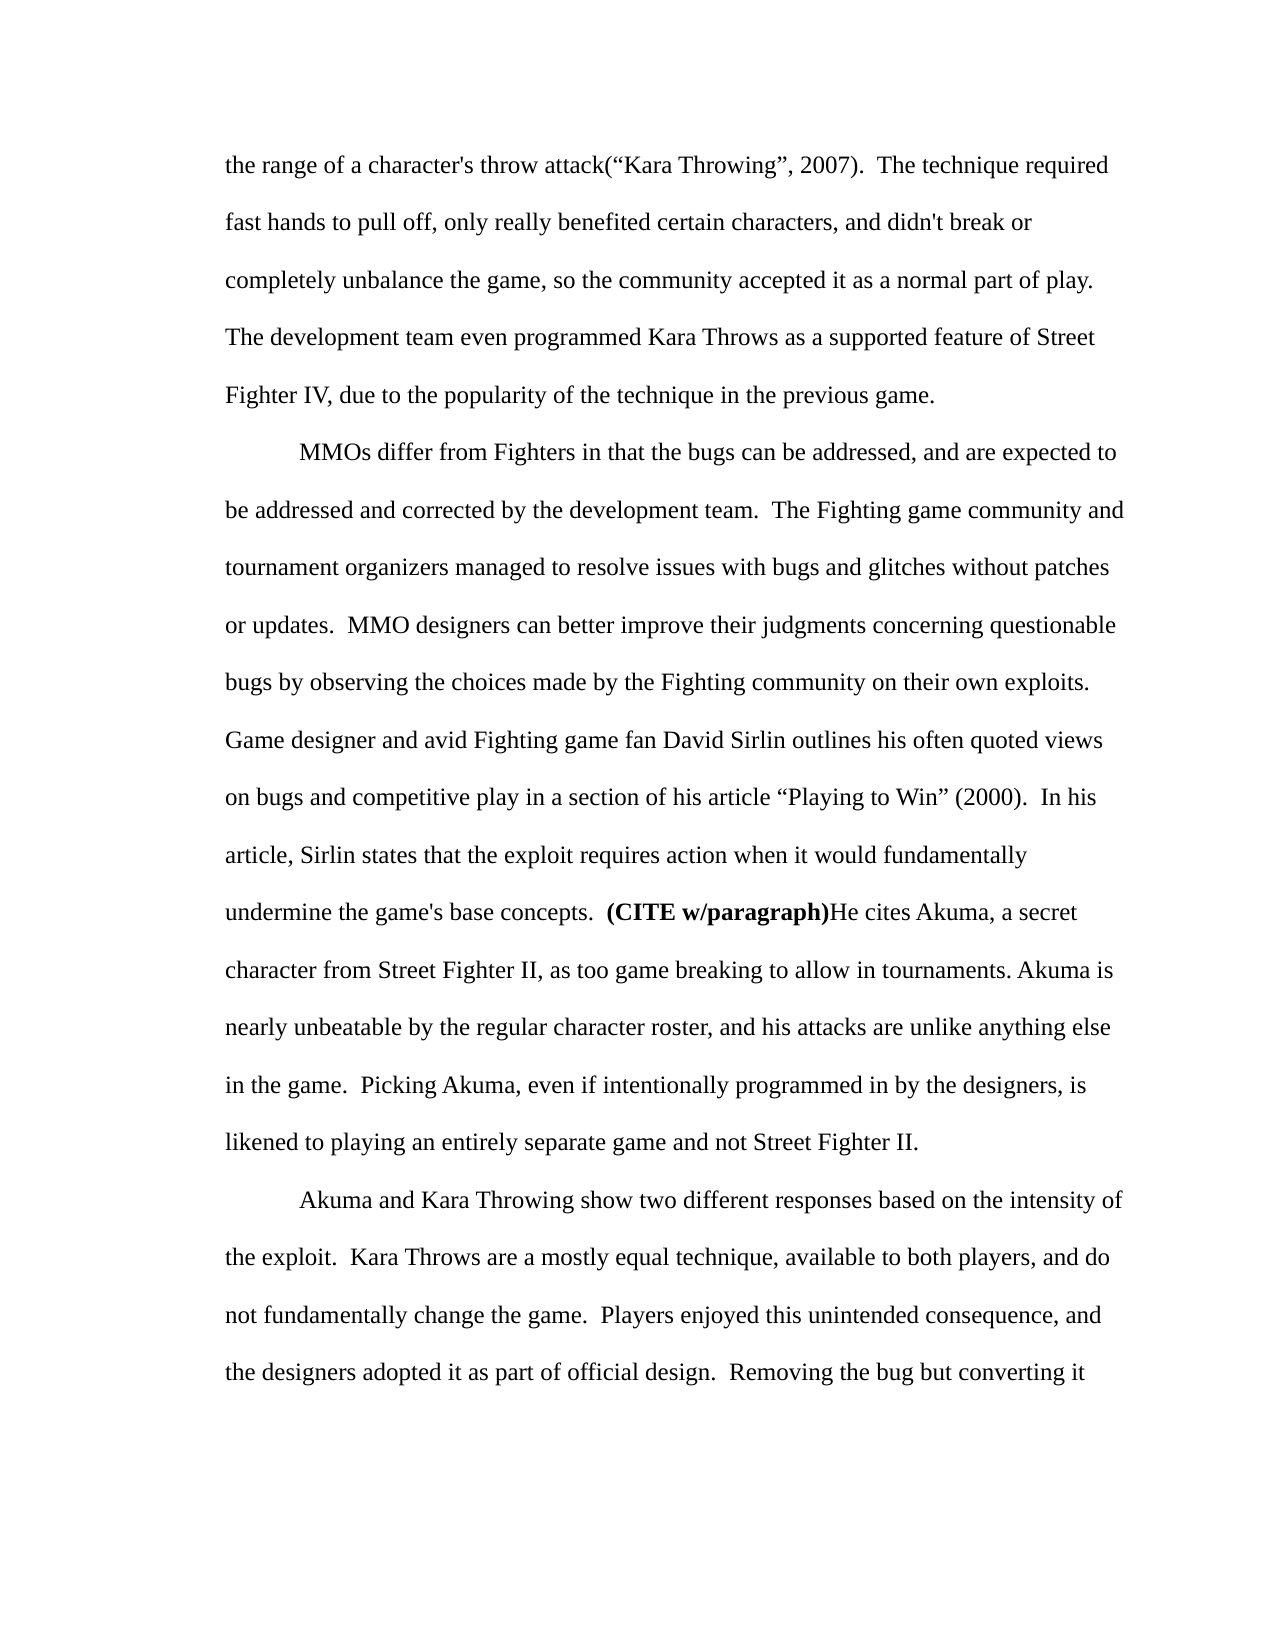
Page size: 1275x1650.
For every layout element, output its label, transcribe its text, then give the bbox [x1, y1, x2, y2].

text the range of a character's throw attack(“Kara Throwing”, 2007). The technique required fast hands to pull off, only really benefited certain characters, and didn't break or completely unbalance the game, so the community accepted it as a normal part of play. The development team even programmed Kara Throws as a supported feature of Street Fighter IV, due to the popularity of the technique in the previous game. [225, 150, 1125, 409]
text Akuma and Kara Throwing show two different responses based on the intensity of the exploit. Kara Throws are a mostly equal technique, available to both players, and do not fundamentally change the game. Players enjoyed this unintended consequence, and the designers adopted it as part of official design. Removing the bug but converting it [225, 1185, 1125, 1386]
text MMOs differ from Fighters in that the bugs can be addressed, and are expected to be addressed and corrected by the development team. The Fighting game community and tournament organizers managed to resolve issues with bugs and glitches without patches or updates. MMO designers can better improve their judgments concerning questionable bugs by observing the choices made by the Fighting community on their own exploits. Game designer and avid Fighting game fan David Sirlin outlines his often quoted views on bugs and competitive play in a section of his article “Playing to Win” (2000). In his article, Sirlin states that the exploit requires action when it would fundamentally undermine the game's base concepts. (CITE w/paragraph)He cites Akuma, a secret character from Street Fighter II, as too game breaking to allow in tournaments. Akuma is nearly unbeatable by the regular character roster, and his attacks are unlike anything else in the game. Picking Akuma, even if intentionally programmed in by the designers, is likened to playing an entirely separate game and not Street Fighter II. [225, 437, 1125, 1156]
